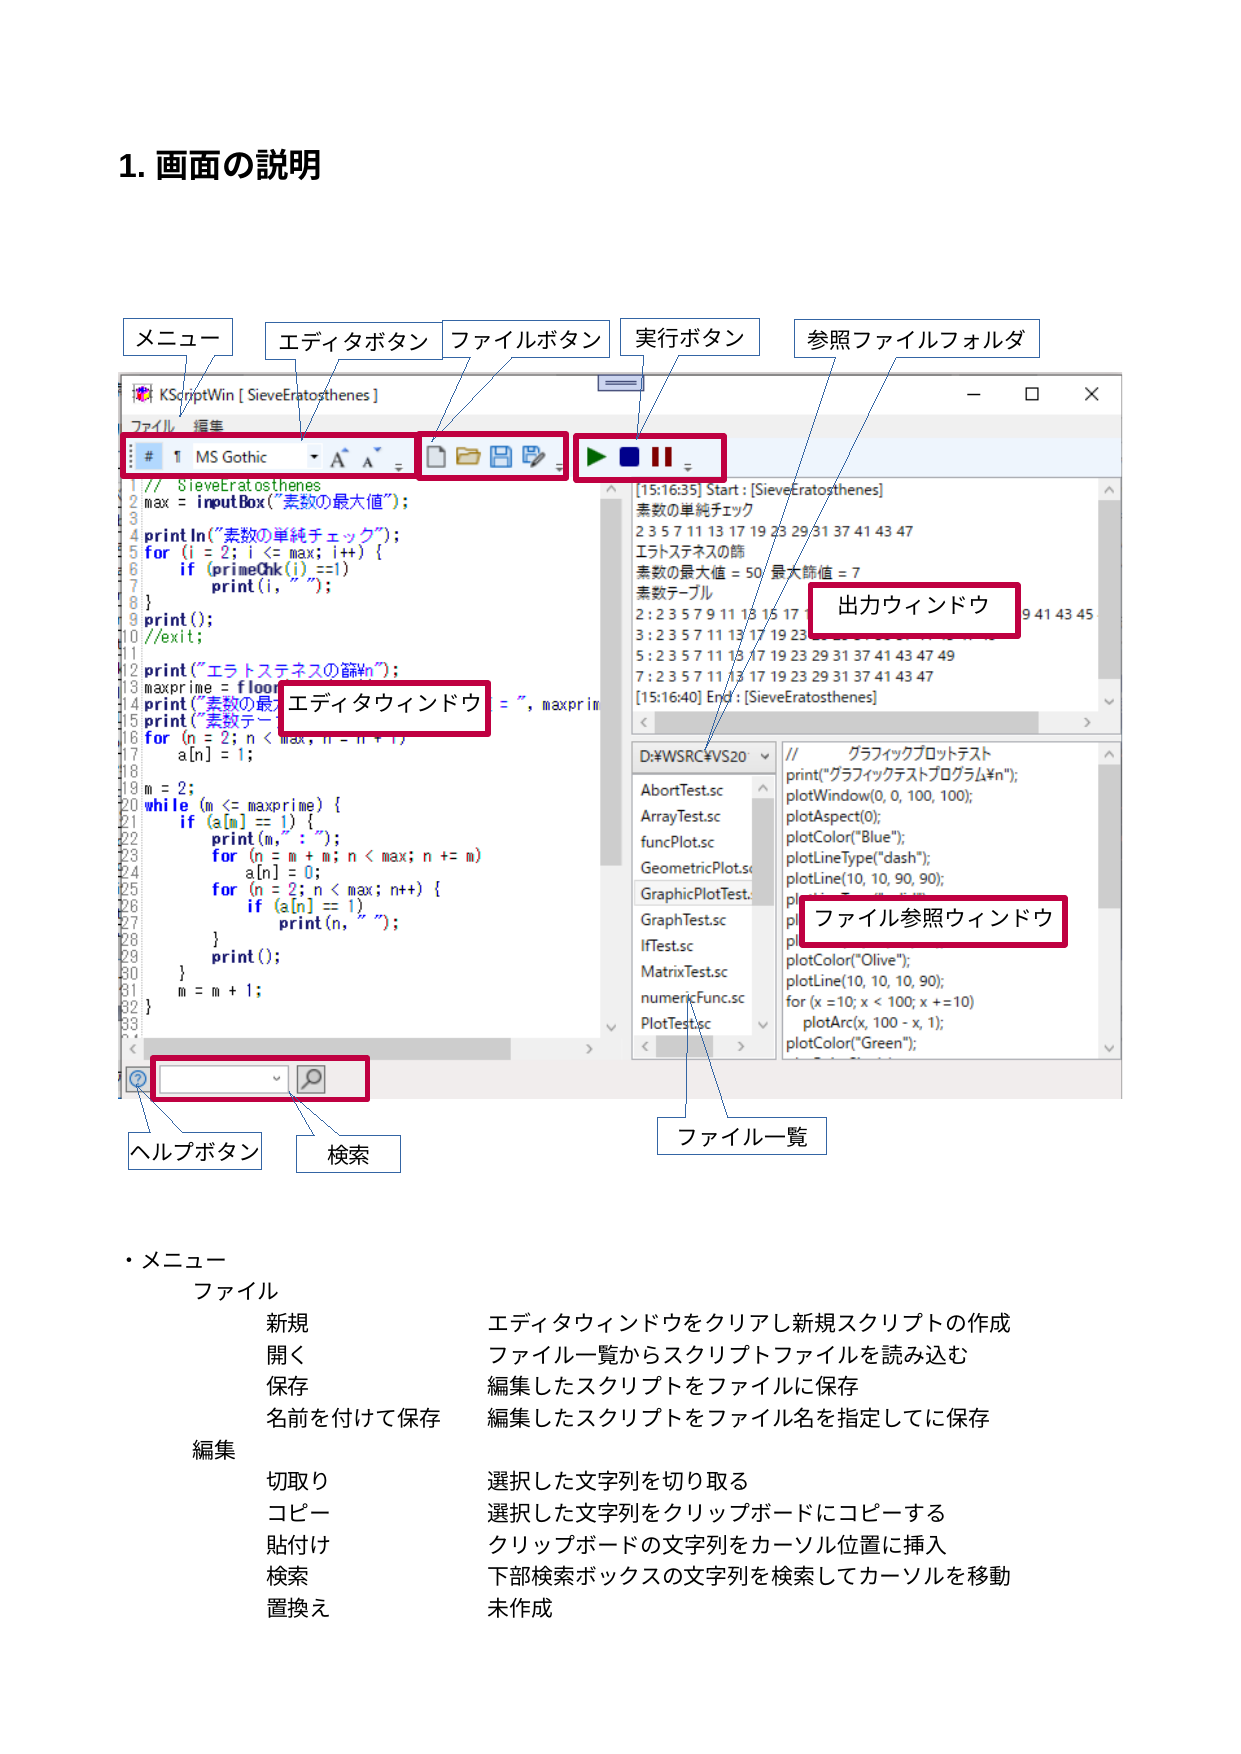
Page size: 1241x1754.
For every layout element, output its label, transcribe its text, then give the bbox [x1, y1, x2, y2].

text 貼付け クリップボードの文字列をカーソル位置に挿入 [118, 1528, 1122, 1559]
picture [118, 372, 1123, 1099]
text 編集 [118, 1433, 1122, 1464]
text 開く ファイル一覧からスクリプトファイルを読み込む [118, 1338, 1122, 1369]
text 保存 編集したスクリプトをファイルに保存 [118, 1369, 1122, 1401]
subtitle 1. 画面の説明 [118, 139, 1122, 187]
text ファイル [118, 1274, 1122, 1306]
picture [156, 1061, 365, 1097]
text 切取り 選択した文字列を切り取る [118, 1464, 1122, 1496]
text 名前を付けて保存 編集したスクリプトをファイル名を指定してに保存 [118, 1401, 1122, 1433]
text 新規 エディタウィンドウをクリアし新規スクリプトの作成 [118, 1306, 1122, 1338]
text 置換え 未作成 [118, 1591, 1122, 1623]
text コピー 選択した文字列をクリップボードにコピーする [118, 1496, 1122, 1528]
text 検索 下部検索ボックスの文字列を検索してカーソルを移動 [118, 1559, 1122, 1591]
text ・メニュー [118, 1243, 1122, 1274]
